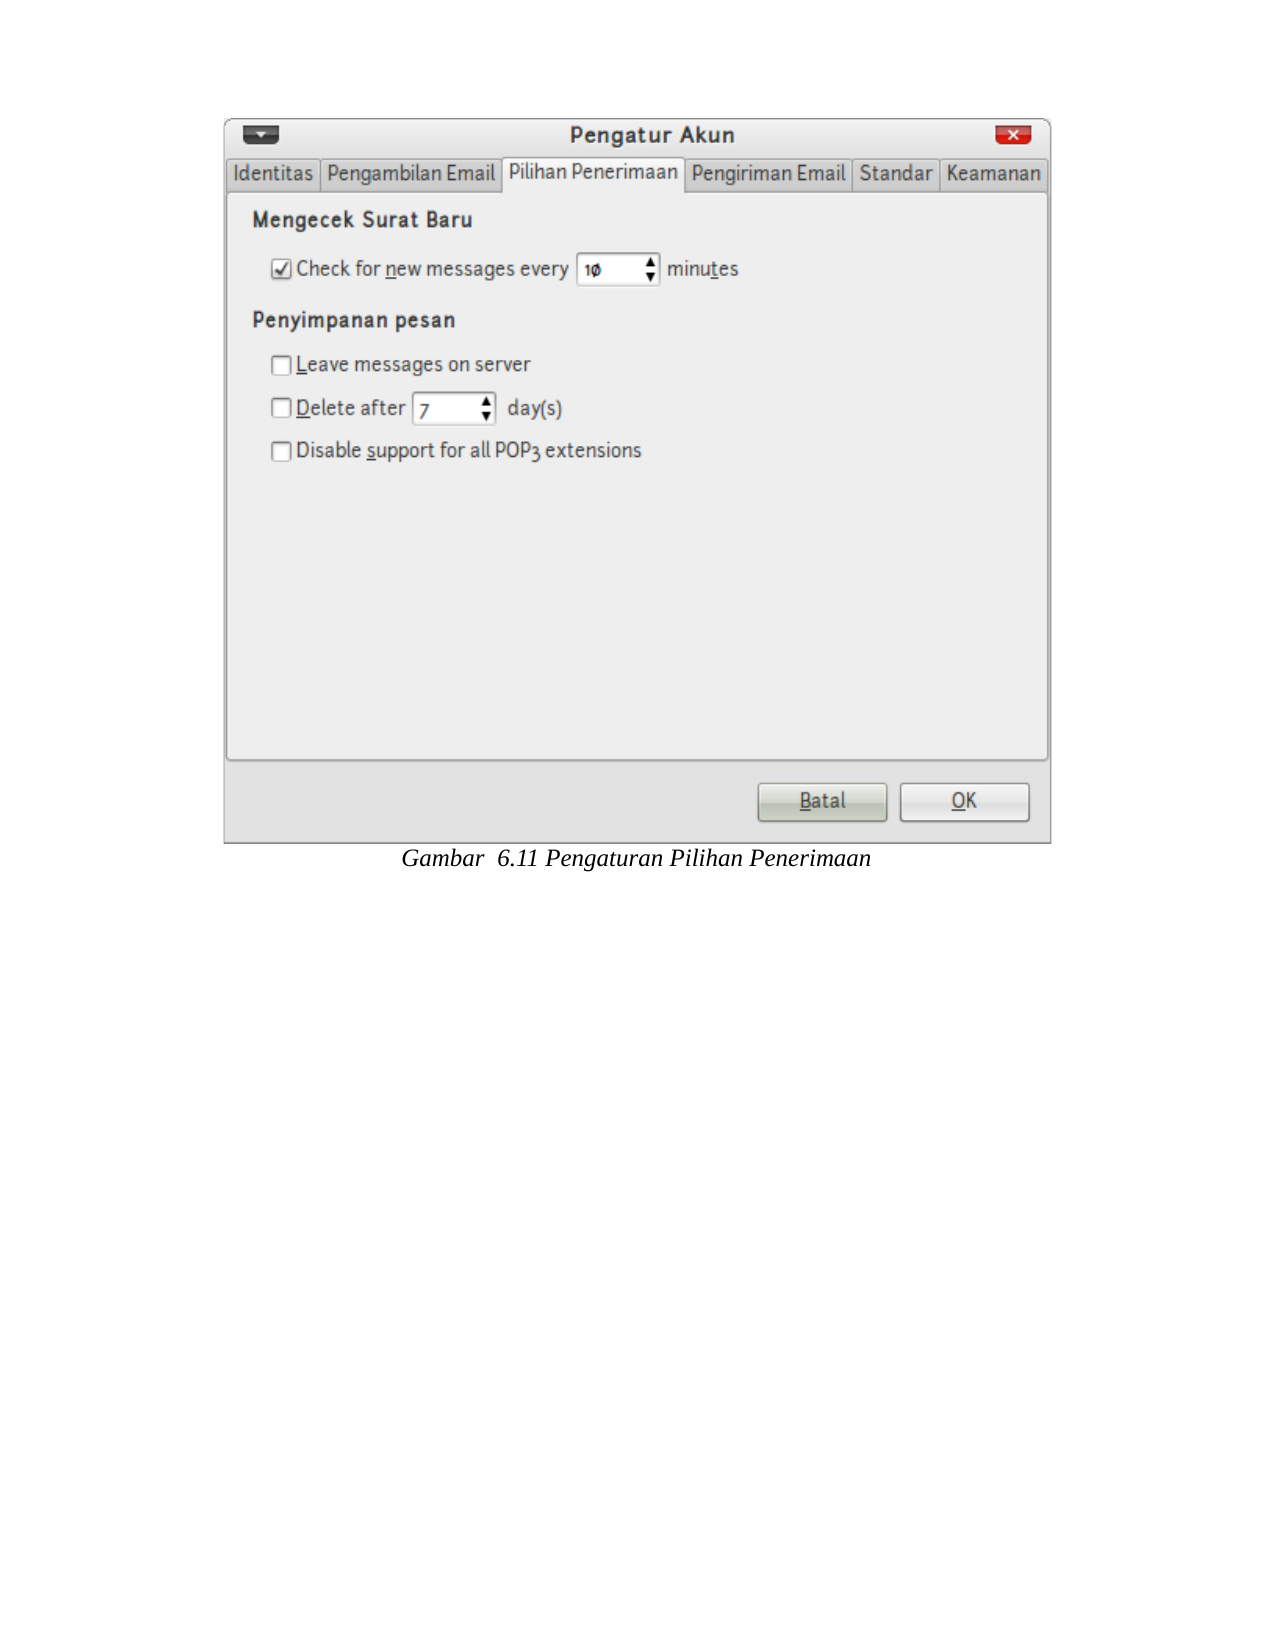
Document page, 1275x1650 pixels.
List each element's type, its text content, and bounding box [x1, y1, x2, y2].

text Gambar 6.11 Pengaturan Pilihan Penerimaan [118, 843, 1157, 872]
picture [223, 118, 1052, 844]
